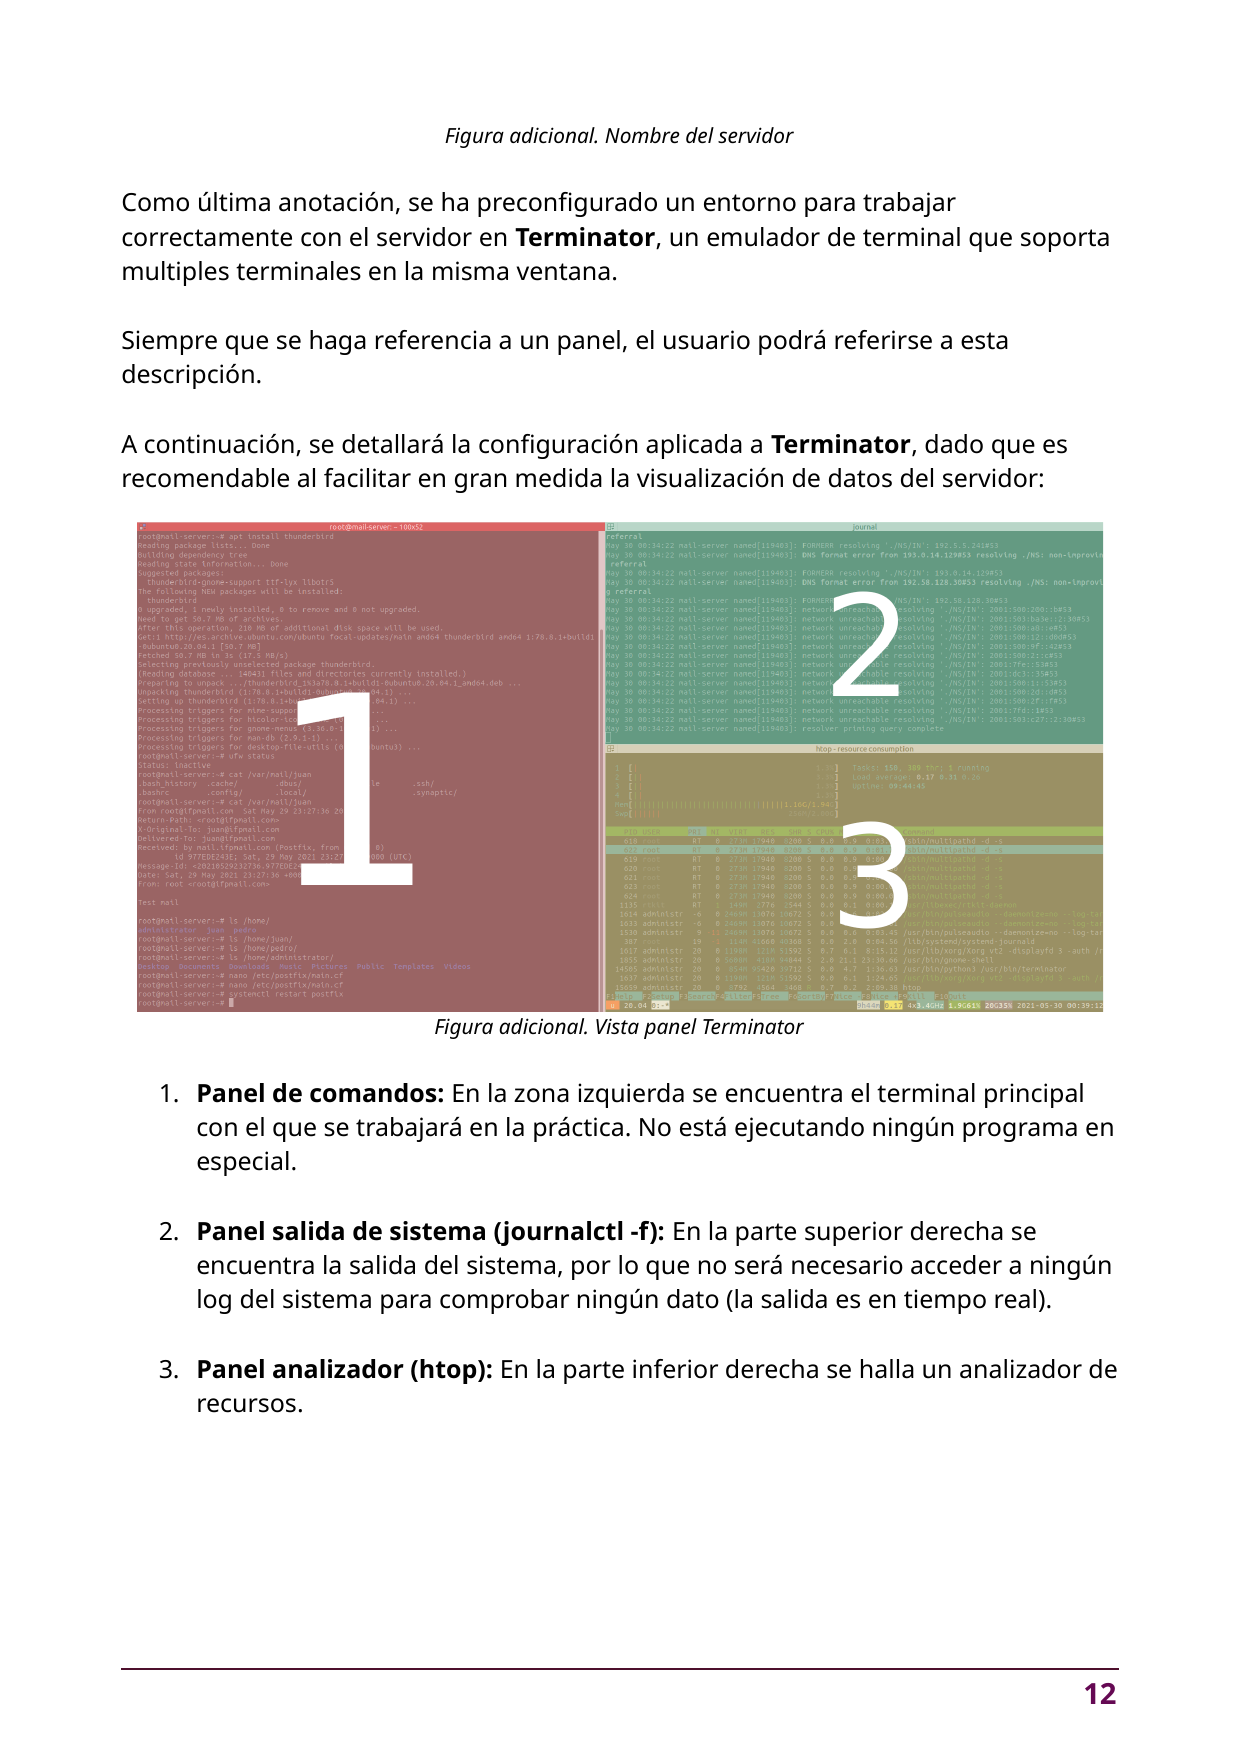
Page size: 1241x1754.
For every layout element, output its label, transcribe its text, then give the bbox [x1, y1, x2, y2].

text Como última anotación, se ha preconfigurado un entorno para trabajar correctamente con el servidor en Terminator, un emulador de terminal que soporta multiples terminales en la misma ventana. [121, 185, 1119, 287]
list Panel analizador (htop): En la parte inferior derecha se halla un analizador de recursos. [158, 1352, 1119, 1420]
picture [137, 522, 1104, 1012]
text Siempre que se haga referencia a un panel, el usuario podrá referirse a esta descripción. [121, 323, 1119, 391]
text Figura adicional. Nombre del servidor [121, 121, 1119, 149]
list Panel de comandos: En la zona izquierda se encuentra el terminal principal con el que se trabajará en la práctica. No está ejecutando ningún programa en especial. [158, 1076, 1119, 1178]
list Panel salida de sistema (journalctl -f): En la parte superior derecha se encuentra la salida del sistema, por lo que no será necesario acceder a ningún log del sistema para comprobar ningún dato (la salida es en tiempo real). [158, 1214, 1119, 1316]
text A continuación, se detallará la configuración aplicada a Terminator, dado que es recomendable al facilitar en gran medida la visualización de datos del servidor: [121, 427, 1119, 495]
text Figura adicional. Vista panel Terminator [121, 530, 1119, 1040]
